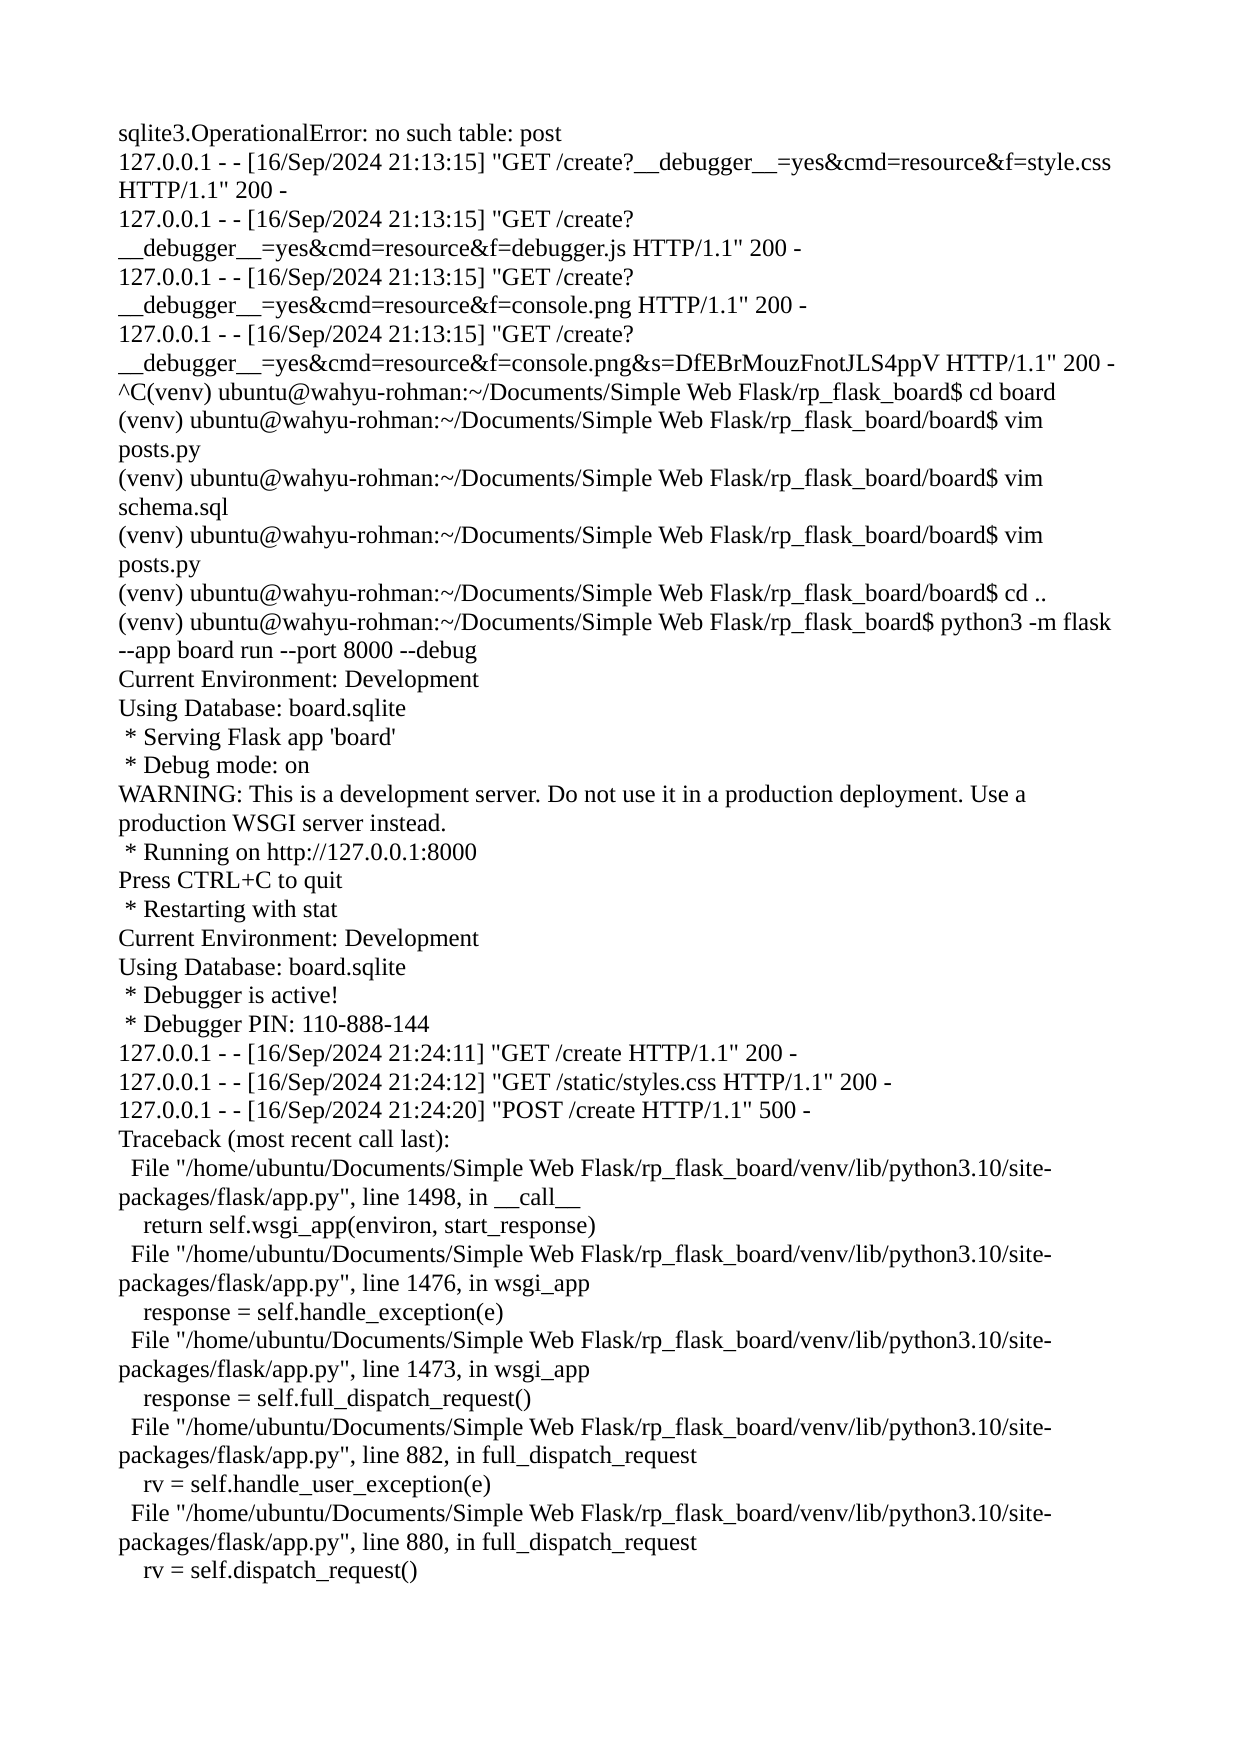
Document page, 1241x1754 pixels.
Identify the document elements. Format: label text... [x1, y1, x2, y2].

text Traceback (most recent call last): [118, 1124, 1122, 1153]
text rv = self.handle_user_exception(e) [118, 1469, 1122, 1498]
text ^C(venv) ubuntu@wahyu-rohman:~/Documents/Simple Web Flask/rp_flask_board$ cd board [118, 377, 1122, 406]
text (venv) ubuntu@wahyu-rohman:~/Documents/Simple Web Flask/rp_flask_board/board$ cd .. [118, 578, 1122, 607]
text response = self.full_dispatch_request() [118, 1383, 1122, 1412]
text File "/home/ubuntu/Documents/Simple Web Flask/rp_flask_board/venv/lib/python3.10/site-packages/flask/app.py", line 882, in full_dispatch_request [118, 1412, 1122, 1469]
text * Debugger PIN: 110-888-144 [118, 1009, 1122, 1038]
text 127.0.0.1 - - [16/Sep/2024 21:24:11] "GET /create HTTP/1.1" 200 - [118, 1038, 1122, 1067]
text Current Environment: Development [118, 923, 1122, 952]
text rv = self.dispatch_request() [118, 1556, 1122, 1584]
text * Running on http://127.0.0.1:8000 [118, 837, 1122, 866]
text File "/home/ubuntu/Documents/Simple Web Flask/rp_flask_board/venv/lib/python3.10/site-packages/flask/app.py", line 880, in full_dispatch_request [118, 1498, 1122, 1556]
text (venv) ubuntu@wahyu-rohman:~/Documents/Simple Web Flask/rp_flask_board$ python3 -m flask --app board run --port 8000 --debug [118, 607, 1122, 664]
text * Serving Flask app 'board' [118, 722, 1122, 751]
text 127.0.0.1 - - [16/Sep/2024 21:13:15] "GET /create?__debugger__=yes&cmd=resource&f=style.css HTTP/1.1" 200 - [118, 147, 1122, 204]
text Using Database: board.sqlite [118, 693, 1122, 722]
text 127.0.0.1 - - [16/Sep/2024 21:24:20] "POST /create HTTP/1.1" 500 - [118, 1096, 1122, 1124]
text 127.0.0.1 - - [16/Sep/2024 21:13:15] "GET /create?__debugger__=yes&cmd=resource&f=console.png HTTP/1.1" 200 - [118, 262, 1122, 319]
text * Debug mode: on [118, 751, 1122, 779]
text (venv) ubuntu@wahyu-rohman:~/Documents/Simple Web Flask/rp_flask_board/board$ vim schema.sql [118, 463, 1122, 521]
text Using Database: board.sqlite [118, 952, 1122, 981]
text sqlite3.OperationalError: no such table: post [118, 118, 1122, 147]
text Current Environment: Development [118, 664, 1122, 693]
text 127.0.0.1 - - [16/Sep/2024 21:13:15] "GET /create?__debugger__=yes&cmd=resource&f=debugger.js HTTP/1.1" 200 - [118, 204, 1122, 262]
text File "/home/ubuntu/Documents/Simple Web Flask/rp_flask_board/venv/lib/python3.10/site-packages/flask/app.py", line 1498, in __call__ [118, 1153, 1122, 1211]
text File "/home/ubuntu/Documents/Simple Web Flask/rp_flask_board/venv/lib/python3.10/site-packages/flask/app.py", line 1473, in wsgi_app [118, 1326, 1122, 1383]
text 127.0.0.1 - - [16/Sep/2024 21:24:12] "GET /static/styles.css HTTP/1.1" 200 - [118, 1067, 1122, 1096]
text * Restarting with stat [118, 894, 1122, 923]
text * Debugger is active! [118, 981, 1122, 1009]
text (venv) ubuntu@wahyu-rohman:~/Documents/Simple Web Flask/rp_flask_board/board$ vim posts.py [118, 406, 1122, 463]
text response = self.handle_exception(e) [118, 1297, 1122, 1326]
text return self.wsgi_app(environ, start_response) [118, 1211, 1122, 1239]
text 127.0.0.1 - - [16/Sep/2024 21:13:15] "GET /create?__debugger__=yes&cmd=resource&f=console.png&s=DfEBrMouzFnotJLS4ppV HTTP/1.1" 200 - [118, 319, 1122, 377]
text File "/home/ubuntu/Documents/Simple Web Flask/rp_flask_board/venv/lib/python3.10/site-packages/flask/app.py", line 1476, in wsgi_app [118, 1239, 1122, 1297]
text Press CTRL+C to quit [118, 866, 1122, 894]
text (venv) ubuntu@wahyu-rohman:~/Documents/Simple Web Flask/rp_flask_board/board$ vim posts.py [118, 521, 1122, 578]
text WARNING: This is a development server. Do not use it in a production deployment. Use a production WSGI server instead. [118, 779, 1122, 837]
